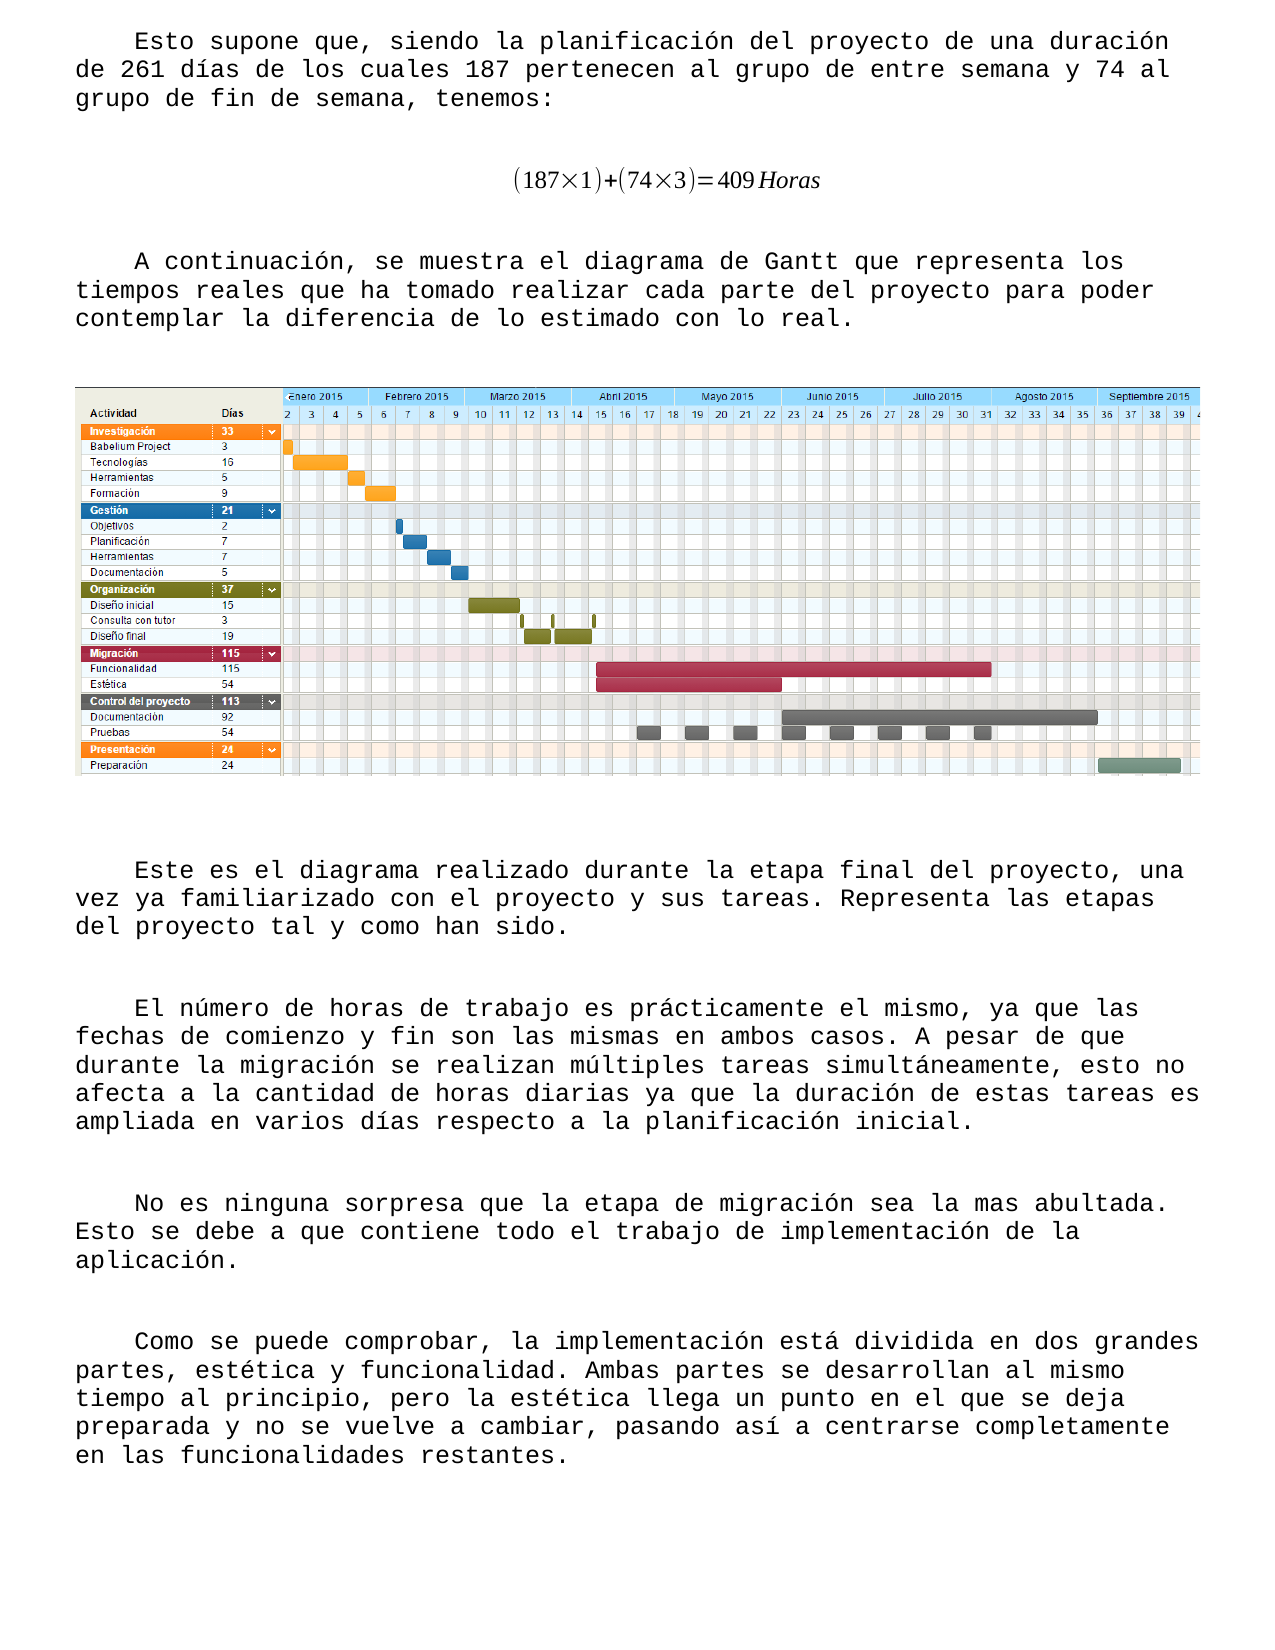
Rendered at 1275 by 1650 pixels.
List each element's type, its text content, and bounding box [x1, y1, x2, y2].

text Este es el diagrama realizado durante la etapa final del proyecto, una vez ya familiarizado con el proyecto y sus tareas. Representa las etapas del proyecto tal y como han sido. [75, 857, 1200, 942]
text Esto supone que, siendo la planificación del proyecto de una duración de 261 días de los cuales 187 pertenecen al grupo de entre semana y 74 al grupo de fin de semana, tenemos: [75, 29, 1200, 114]
text No es ninguna sorpresa que la etapa de migración sea la mas abultada. Esto se debe a que contiene todo el trabajo de implementación de la aplicación. [75, 1191, 1200, 1276]
picture [75, 387, 1200, 776]
text Como se puede comprobar, la implementación está dividida en dos grandes partes, estética y funcionalidad. Ambas partes se desarrollan al mismo tiempo al principio, pero la estética llega un punto en el que se deja preparada y no se vuelve a cambiar, pasando así a centrarse completamente en las funcionalidades restantes. [75, 1329, 1200, 1471]
text El número de horas de trabajo es prácticamente el mismo, ya que las fechas de comienzo y fin son las mismas en ambos casos. A pesar de que durante la migración se realizan múltiples tareas simultáneamente, esto no afecta a la cantidad de horas diarias ya que la duración de estas tareas es ampliada en varios días respecto a la planificación inicial. [75, 996, 1200, 1137]
text A continuación, se muestra el diagrama de Gantt que representa los tiempos reales que ha tomado realizar cada parte del proyecto para poder contemplar la diferencia de lo estimado con lo real. [75, 249, 1200, 334]
